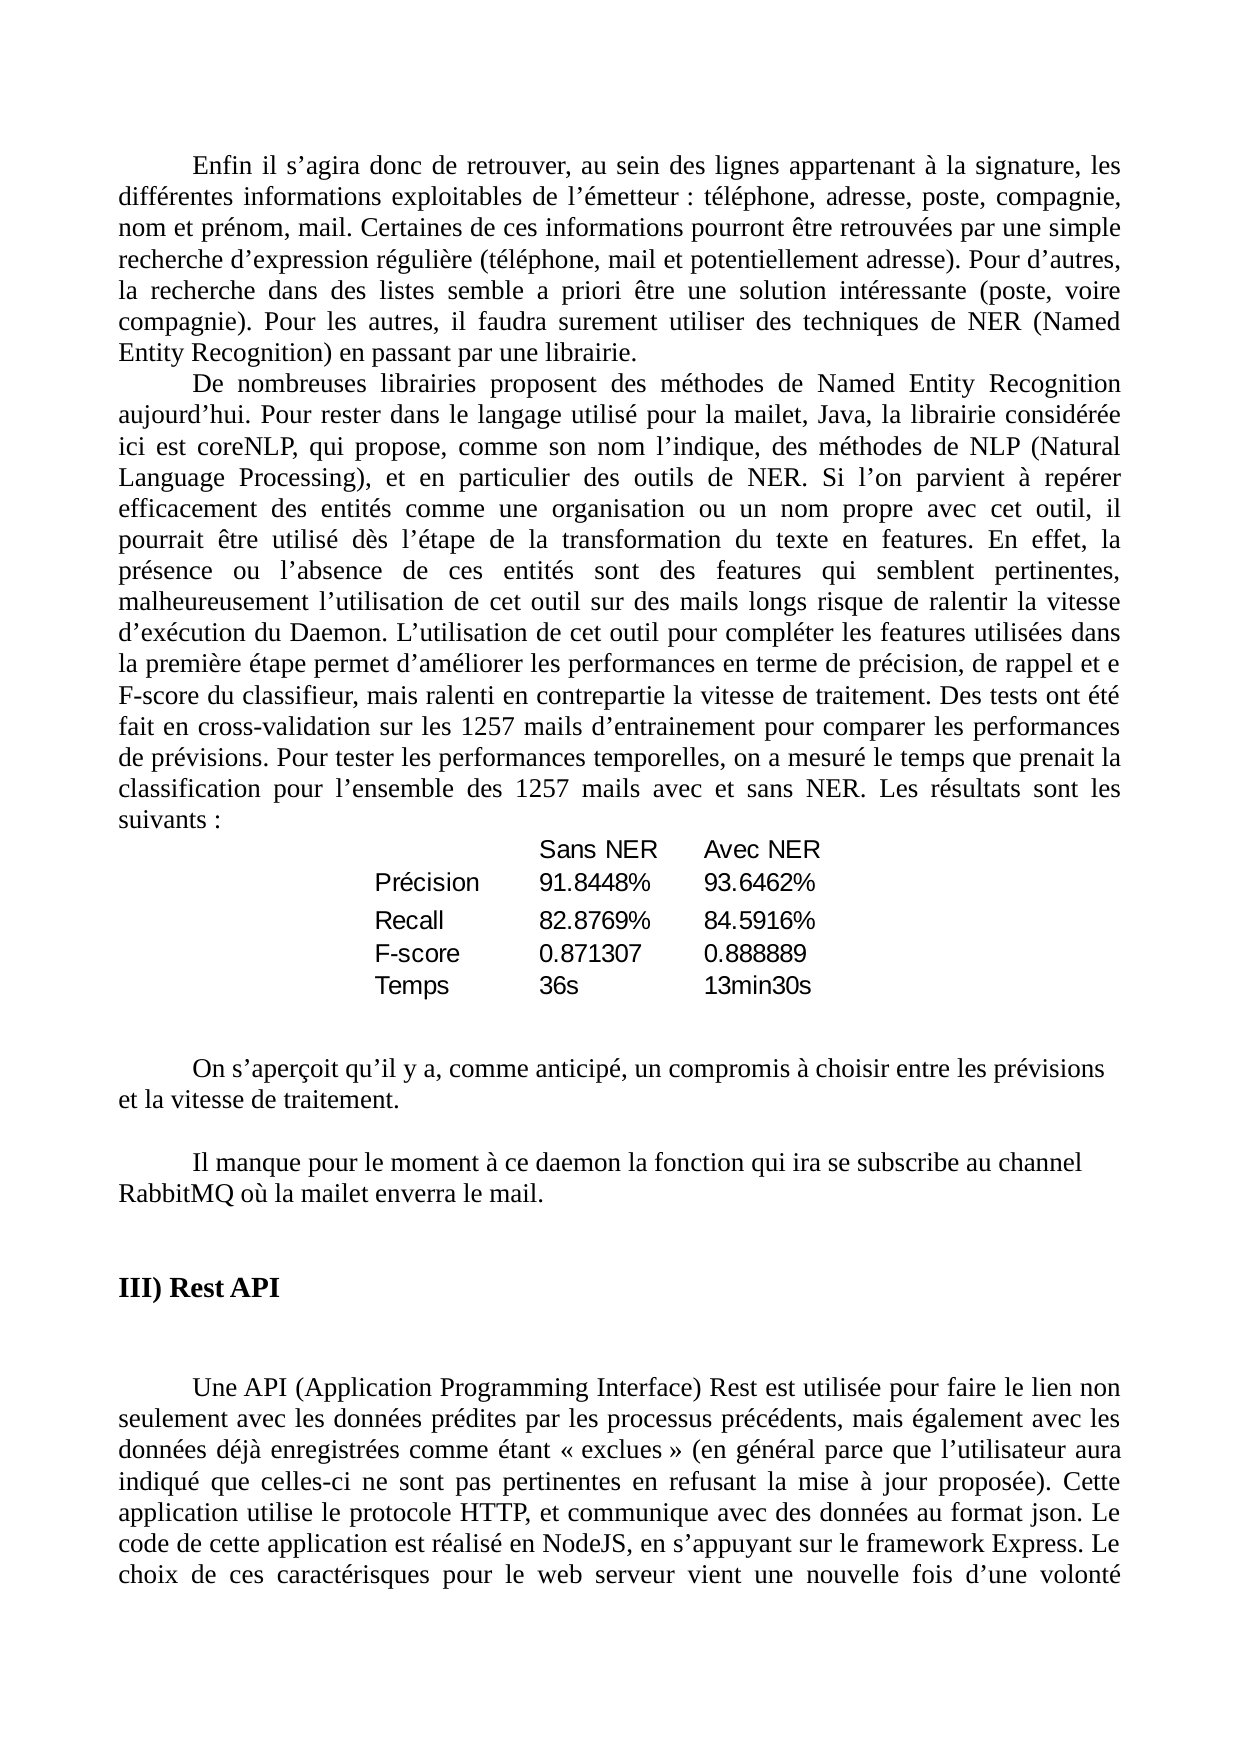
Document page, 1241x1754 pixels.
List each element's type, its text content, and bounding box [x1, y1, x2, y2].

text Il manque pour le moment à ce daemon la fonction qui ira se subscribe au channel RabbitMQ où la mailet enverra le mail. [118, 1146, 1122, 1208]
text III) Rest API [118, 1271, 1122, 1304]
text Une API (Application Programming Interface) Rest est utilisée pour faire le lien non seulement avec les données prédites par les processus précédents, mais également avec les données déjà enregistrées comme étant « exclues » (en général parce que l’utilisateur aura indiqué que celles-ci ne sont pas pertinentes en refusant la mise à jour proposée). Cette application utilise le protocole HTTP, et communique avec des données au format json. Le code de cette application est réalisé en NodeJS, en s’appuyant sur le framework Express. Le choix de ces caractérisques pour le web serveur vient une nouvelle fois d’une volonté [118, 1371, 1122, 1589]
text Enfin il s’agira donc de retrouver, au sein des lignes appartenant à la signature, les différentes informations exploitables de l’émetteur : téléphone, adresse, poste, compagnie, nom et prénom, mail. Certaines de ces informations pourront être retrouvées par une simple recherche d’expression régulière (téléphone, mail et potentiellement adresse). Pour d’autres, la recherche dans des listes semble a priori être une solution intéressante (poste, voire compagnie). Pour les autres, il faudra surement utiliser des techniques de NER (Named Entity Recognition) en passant par une librairie. [118, 149, 1122, 367]
text De nombreuses librairies proposent des méthodes de Named Entity Recognition aujourd’hui. Pour rester dans le langage utilisé pour la mailet, Java, la librairie considérée ici est coreNLP, qui propose, comme son nom l’indique, des méthodes de NLP (Natural Language Processing), et en particulier des outils de NER. Si l’on parvient à repérer efficacement des entités comme une organisation ou un nom propre avec cet outil, il pourrait être utilisé dès l’étape de la transformation du texte en features. En effet, la présence ou l’absence de ces entités sont des features qui semblent pertinentes, malheureusement l’utilisation de cet outil sur des mails longs risque de ralentir la vitesse d’exécution du Daemon. L’utilisation de cet outil pour compléter les features utilisées dans la première étape permet d’améliorer les performances en terme de précision, de rappel et e F-score du classifieur, mais ralenti en contrepartie la vitesse de traitement. Des tests ont été fait en cross-validation sur les 1257 mails d’entrainement pour comparer les performances de prévisions. Pour tester les performances temporelles, on a mesuré le temps que prenait la classification pour l’ensemble des 1257 mails avec et sans NER. Les résultats sont les suivants : [118, 367, 1122, 834]
text On s’aperçoit qu’il y a, comme anticipé, un compromis à choisir entre les prévisions et la vitesse de traitement. [118, 1052, 1122, 1115]
